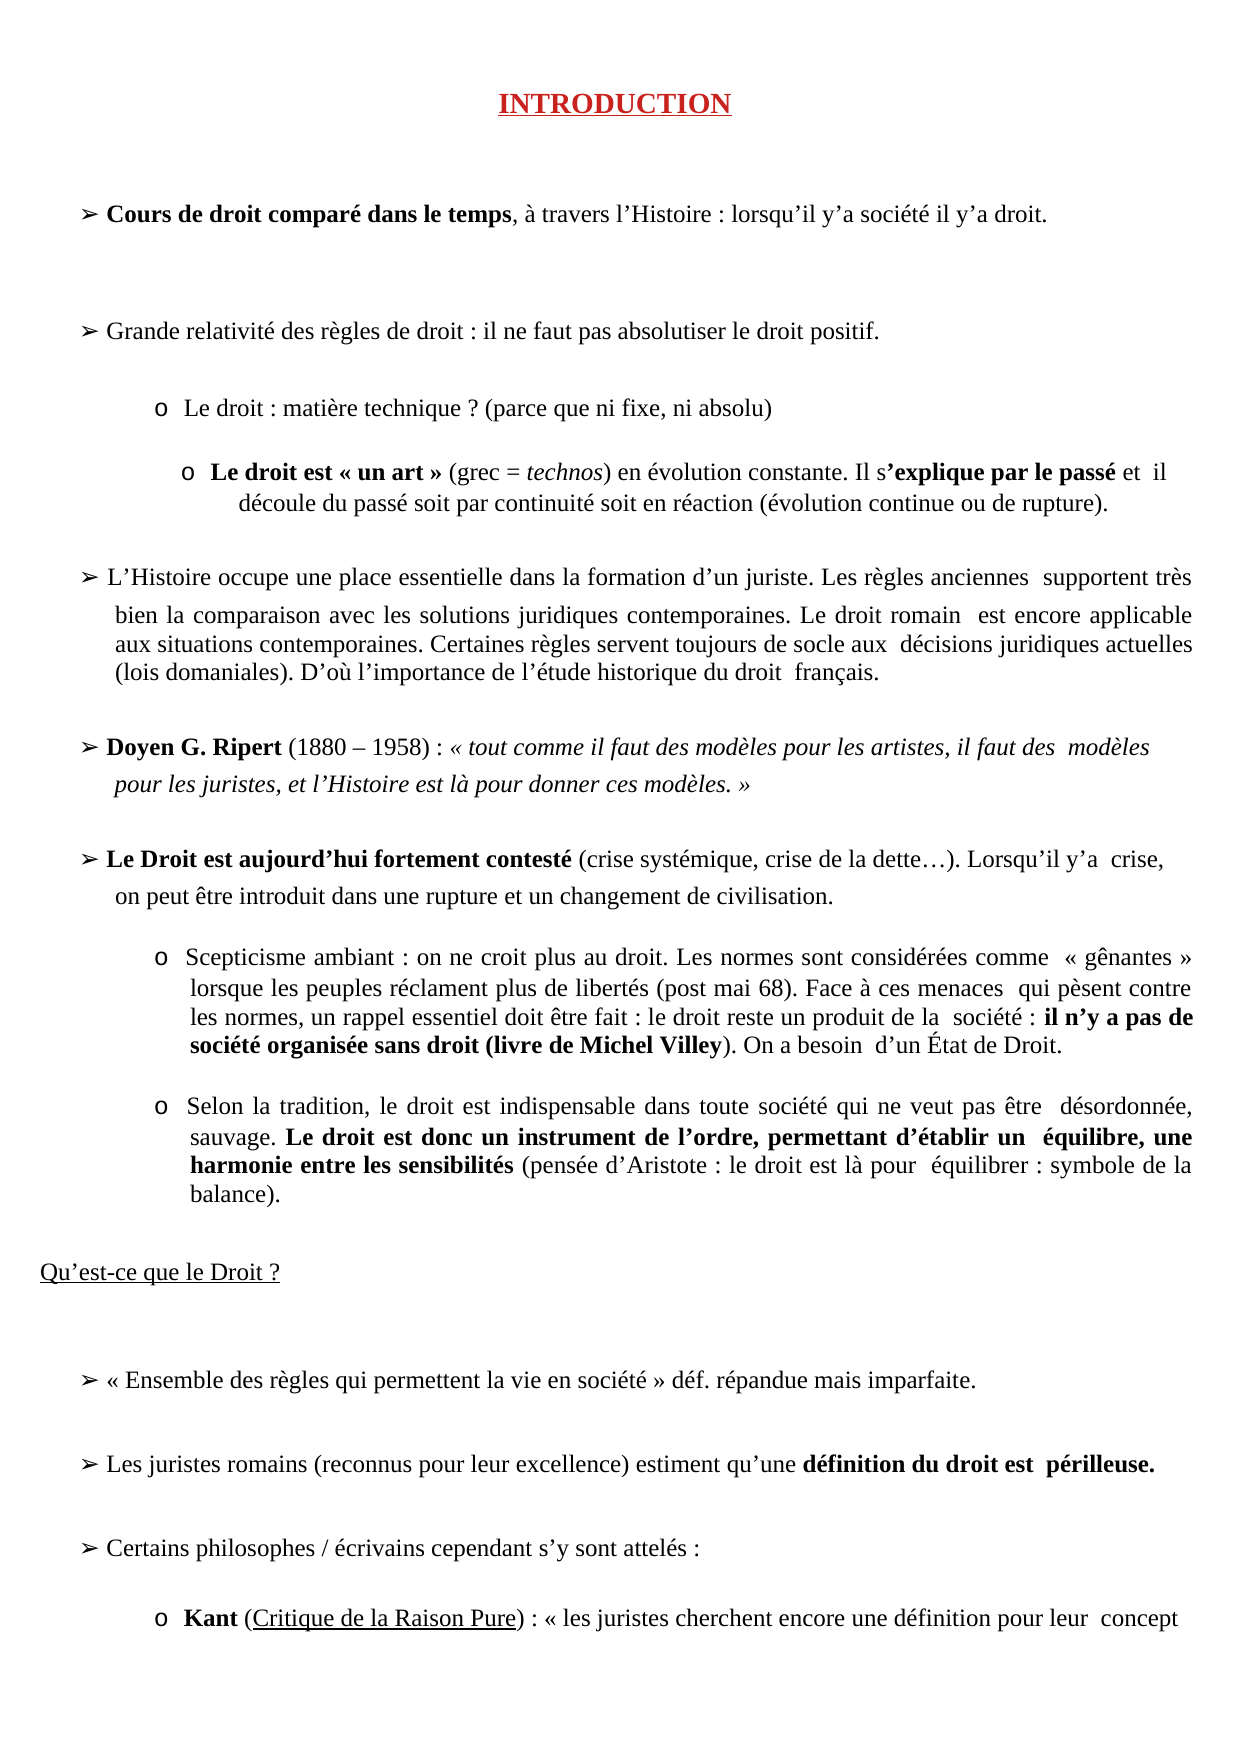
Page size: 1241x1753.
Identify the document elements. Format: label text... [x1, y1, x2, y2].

text ➢ « Ensemble des règles qui permettent la vie en société » déf. répandue mais imparfaite. [79, 1352, 1193, 1403]
text ➢ Le Droit est aujourd’hui fortement contesté (crise systémique, crise de la dette…). Lorsqu’il y’a crise, on peut être introduit dans une rupture et un changement de civilisation. [79, 830, 1194, 910]
text o Le droit est « un art » (grec = technos) en évolution constante. Il s’explique par le passé et il découle du passé soit par continuité soit en réaction (évolution continue ou de rupture). [153, 457, 1193, 517]
text ➢ Les juristes romains (reconnus pour leur excellence) estiment qu’une définition du droit est périlleuse. [79, 1436, 1193, 1487]
text o Le droit : matière technique ? (parce que ni fixe, ni absolu) [153, 393, 1193, 424]
text Qu’est-ce que le Droit ? [40, 1257, 1193, 1286]
text ➢ L’Histoire occupe une place essentielle dans la formation d’un juriste. Les règles anciennes supportent très bien la comparaison avec les solutions juridiques contemporaines. Le droit romain est encore applicable aux situations contemporaines. Certaines règles servent toujours de socle aux décisions juridiques actuelles (lois domaniales). D’où l’importance de l’étude historique du droit français. [79, 549, 1193, 686]
text INTRODUCTION [36, 86, 1193, 119]
text o Scepticisme ambiant : on ne croit plus au droit. Les normes sont considérées comme « gênantes » lorsque les peuples réclament plus de libertés (post mai 68). Face à ces menaces qui pèsent contre les normes, un rappel essentiel doit être fait : le droit reste un produit de la société : il n’y a pas de société organisée sans droit (livre de Michel Villey). On a besoin d’un État de Droit. [153, 942, 1194, 1059]
text o Kant (Critique de la Raison Pure) : « les juristes cherchent encore une définition pour leur concept [153, 1603, 1193, 1634]
text o Selon la tradition, le droit est indispensable dans toute société qui ne veut pas être désordonnée, sauvage. Le droit est donc un instrument de l’ordre, permettant d’établir un équilibre, une harmonie entre les sensibilités (pensée d’Aristote : le droit est là pour équilibrer : symbole de la balance). [153, 1091, 1193, 1208]
text ➢ Doyen G. Ripert (1880 – 1958) : « tout comme il faut des modèles pour les artistes, il faut des modèles pour les juristes, et l’Histoire est là pour donner ces modèles. » [79, 718, 1193, 798]
text ➢ Certains philosophes / écrivains cependant s’y sont attelés : [79, 1519, 1193, 1570]
text ➢ Cours de droit comparé dans le temps, à travers l’Histoire : lorsqu’il y’a société il y’a droit. [79, 185, 1113, 237]
text ➢ Grande relativité des règles de droit : il ne faut pas absolutiser le droit positif. [79, 303, 1113, 354]
